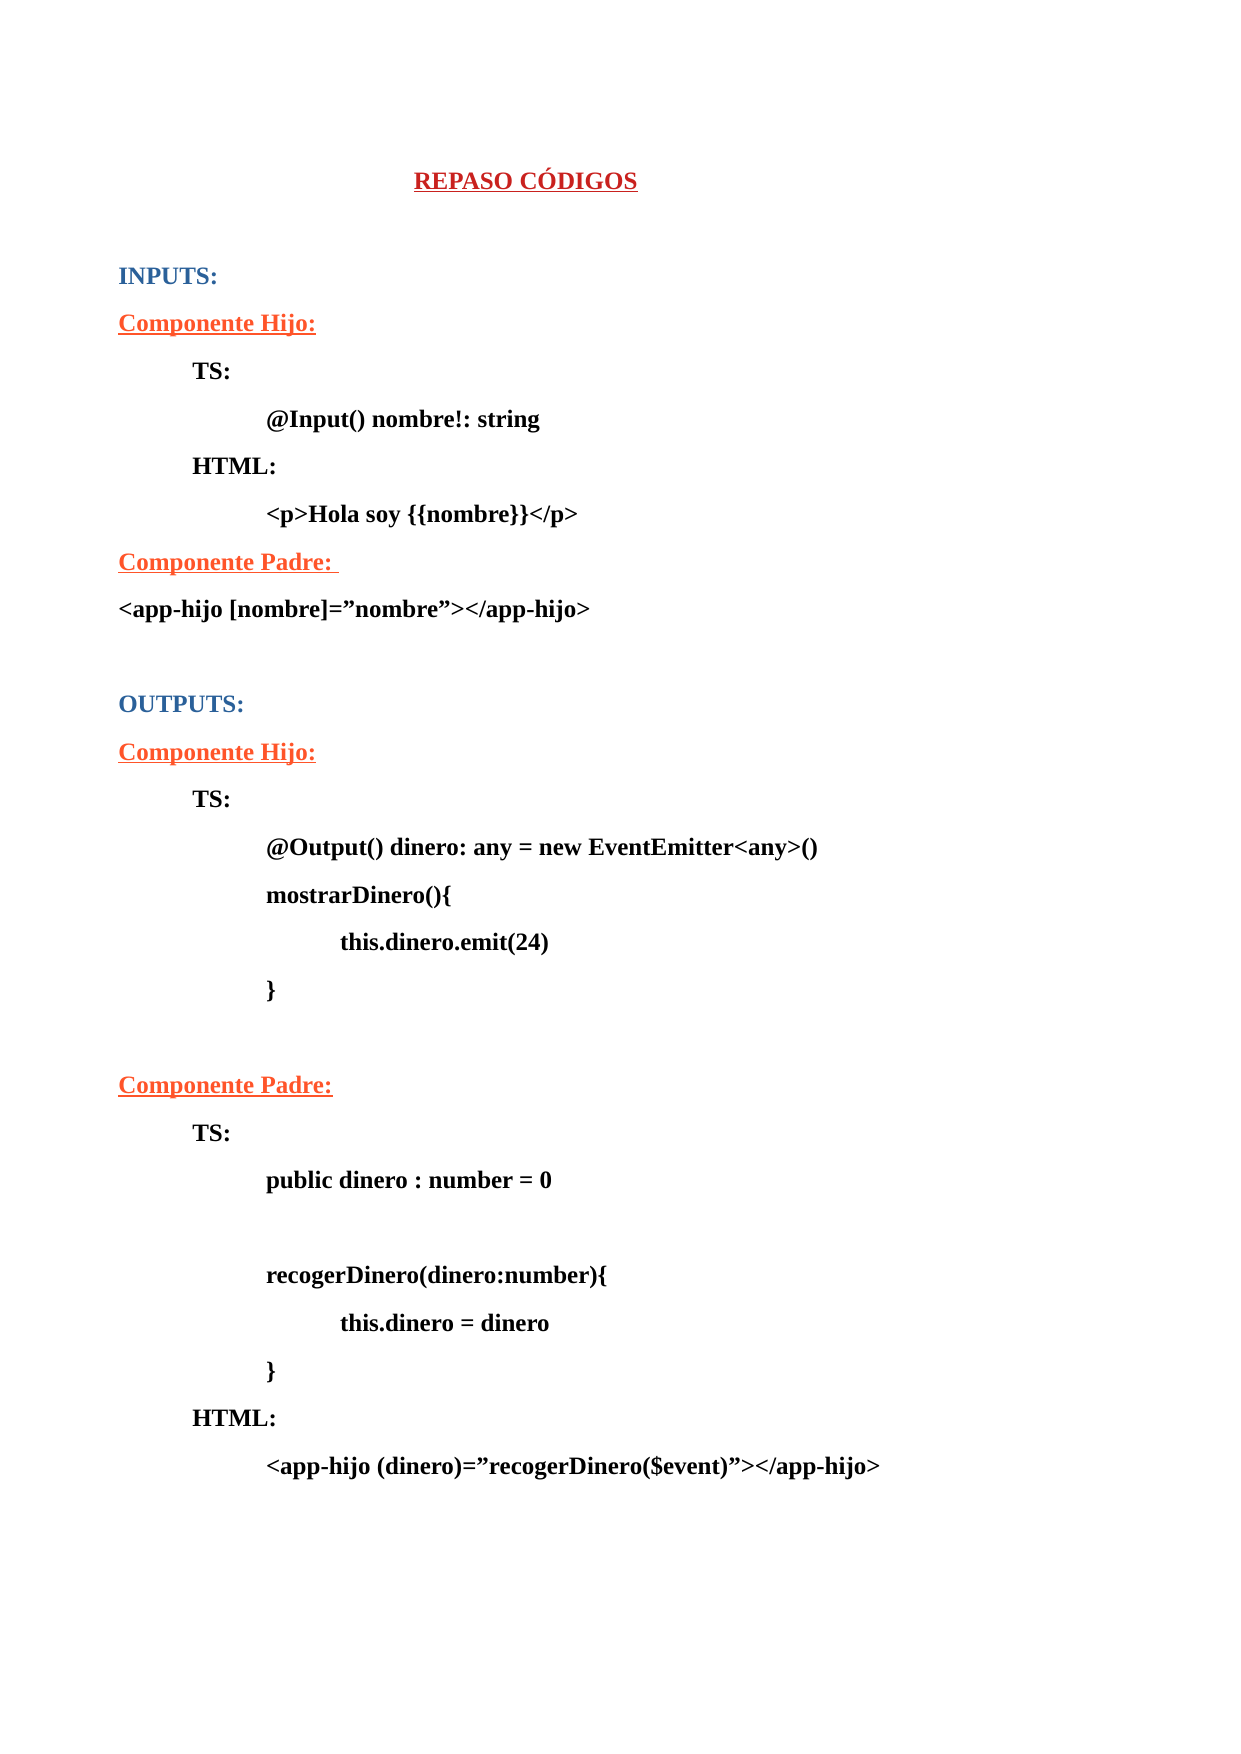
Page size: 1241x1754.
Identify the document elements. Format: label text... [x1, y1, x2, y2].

text recogerDinero(dinero:number){ [118, 1261, 1122, 1289]
text Componente Hijo: [118, 737, 1122, 766]
text mostrarDinero(){ [118, 880, 1122, 908]
text this.dinero.emit(24) [118, 927, 1122, 956]
text @Output() dinero: any = new EventEmitter<any>() [118, 832, 1122, 861]
text <p>Hola soy {{nombre}}</p> [118, 499, 1122, 528]
text TS: [118, 1118, 1122, 1147]
text Componente Hijo: [118, 308, 1122, 337]
text TS: [118, 356, 1122, 385]
text INPUTS: [118, 261, 1122, 290]
text Componente Padre: [118, 1070, 1122, 1099]
text public dinero : number = 0 [118, 1165, 1122, 1194]
text HTML: [118, 1403, 1122, 1432]
text <app-hijo [nombre]=”nombre”></app-hijo> [118, 594, 1122, 623]
text Componente Padre: [118, 547, 1122, 575]
text } [118, 1356, 1122, 1384]
text REPASO CÓDIGOS [118, 166, 1122, 194]
text this.dinero = dinero [118, 1308, 1122, 1337]
text HTML: [118, 451, 1122, 480]
text TS: [118, 784, 1122, 813]
text } [118, 975, 1122, 1004]
text OUTPUTS: [118, 689, 1122, 718]
text <app-hijo (dinero)=”recogerDinero($event)”></app-hijo> [118, 1451, 1122, 1480]
text @Input() nombre!: string [118, 404, 1122, 432]
